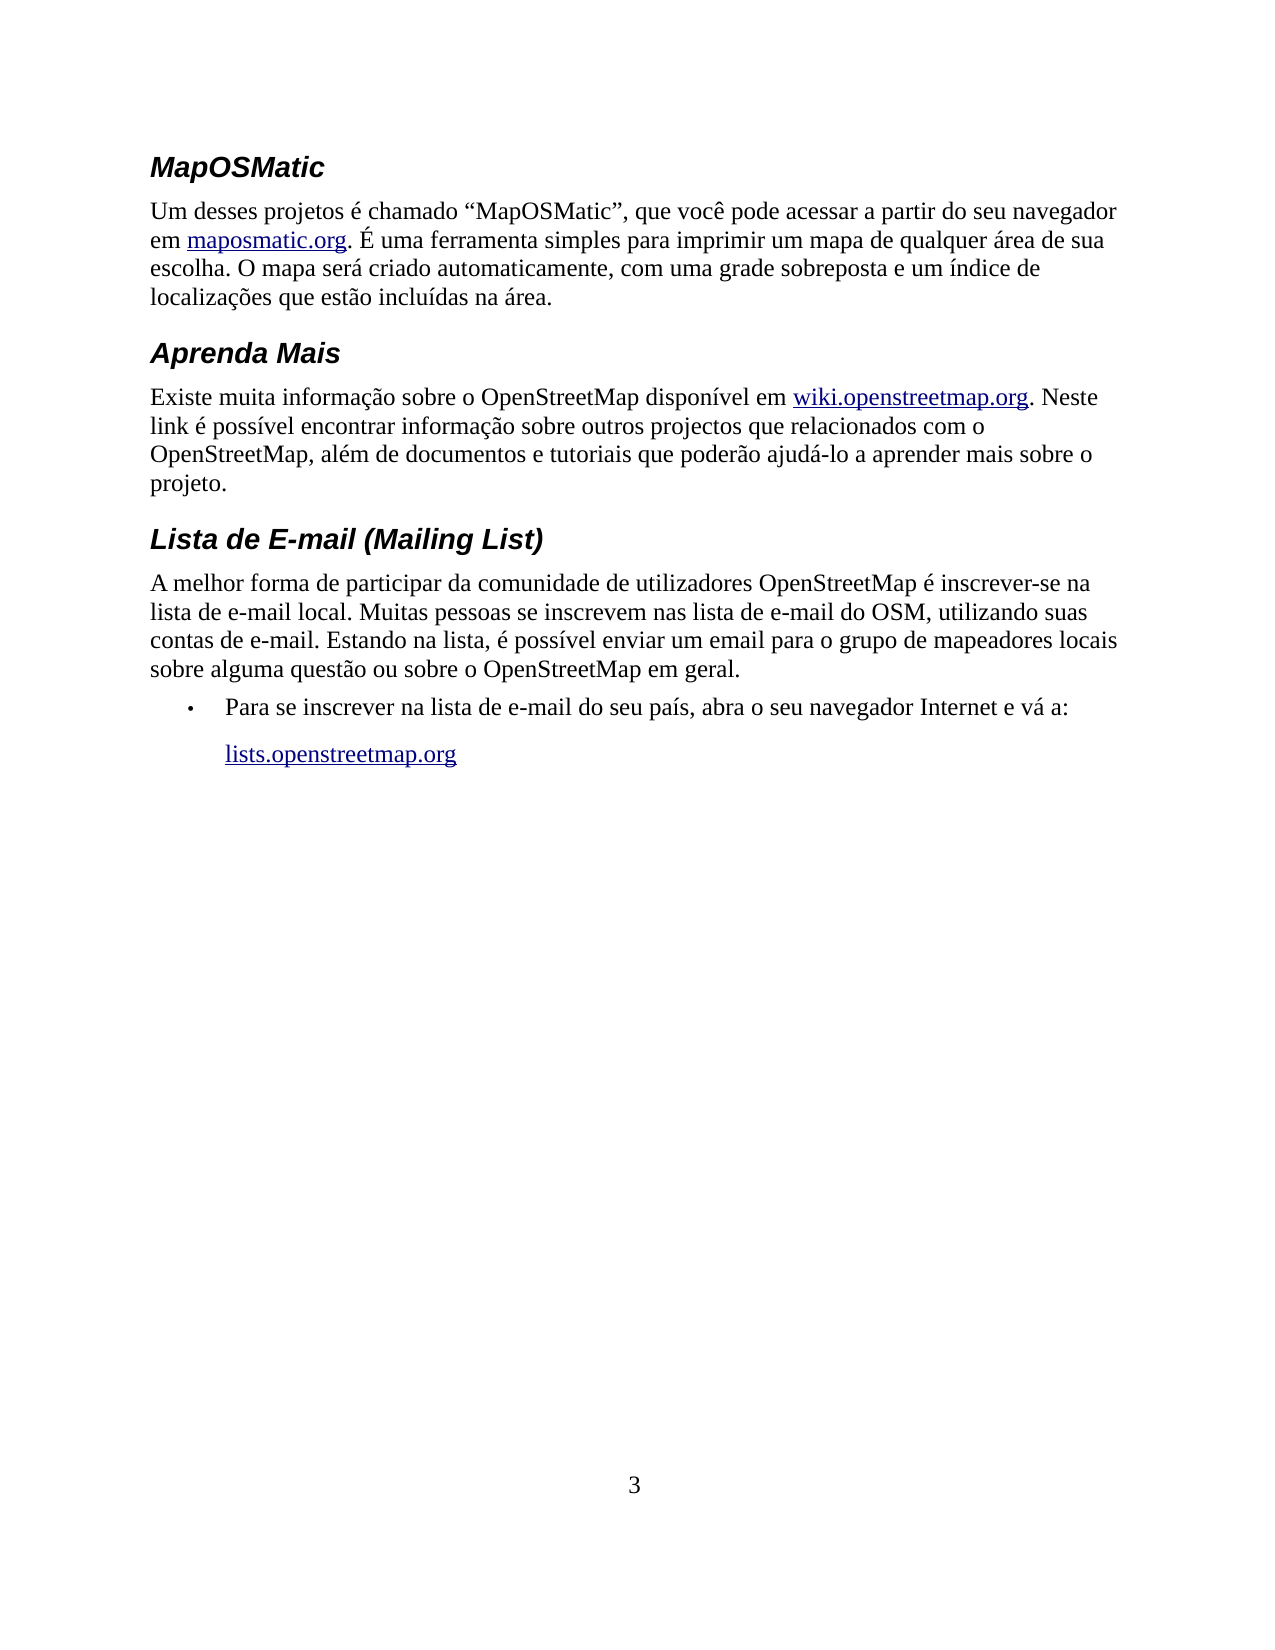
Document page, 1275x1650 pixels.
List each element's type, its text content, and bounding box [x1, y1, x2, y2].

subtitle MapOSMatic [150, 150, 1125, 183]
subtitle Lista de E-mail (Mailing List) [150, 522, 1125, 556]
list Para se inscrever na lista de e-mail do seu país, abra o seu navegador Internet e vá a: [187, 692, 1125, 721]
subtitle Aprenda Mais [150, 336, 1125, 369]
list lists.openstreetmap.org [187, 739, 1125, 767]
text Existe muita informação sobre o OpenStreetMap disponível em wiki.openstreetmap.org. Neste link é possível encontrar informação sobre outros projectos que relacionados com o OpenStreetMap, além de documentos e tutoriais que poderão ajudá-lo a aprender mais sobre o projeto. [150, 382, 1125, 497]
text Um desses projetos é chamado “MapOSMatic”, que você pode acessar a partir do seu navegador em maposmatic.org. É uma ferramenta simples para imprimir um mapa de qualquer área de sua escolha. O mapa será criado automaticamente, com uma grade sobreposta e um índice de localizações que estão incluídas na área. [150, 196, 1125, 311]
text A melhor forma de participar da comunidade de utilizadores OpenStreetMap é inscrever-se na lista de e-mail local. Muitas pessoas se inscrevem nas lista de e-mail do OSM, utilizando suas contas de e-mail. Estando na lista, é possível enviar um email para o grupo de mapeadores locais sobre alguma questão ou sobre o OpenStreetMap em geral. [150, 568, 1125, 683]
